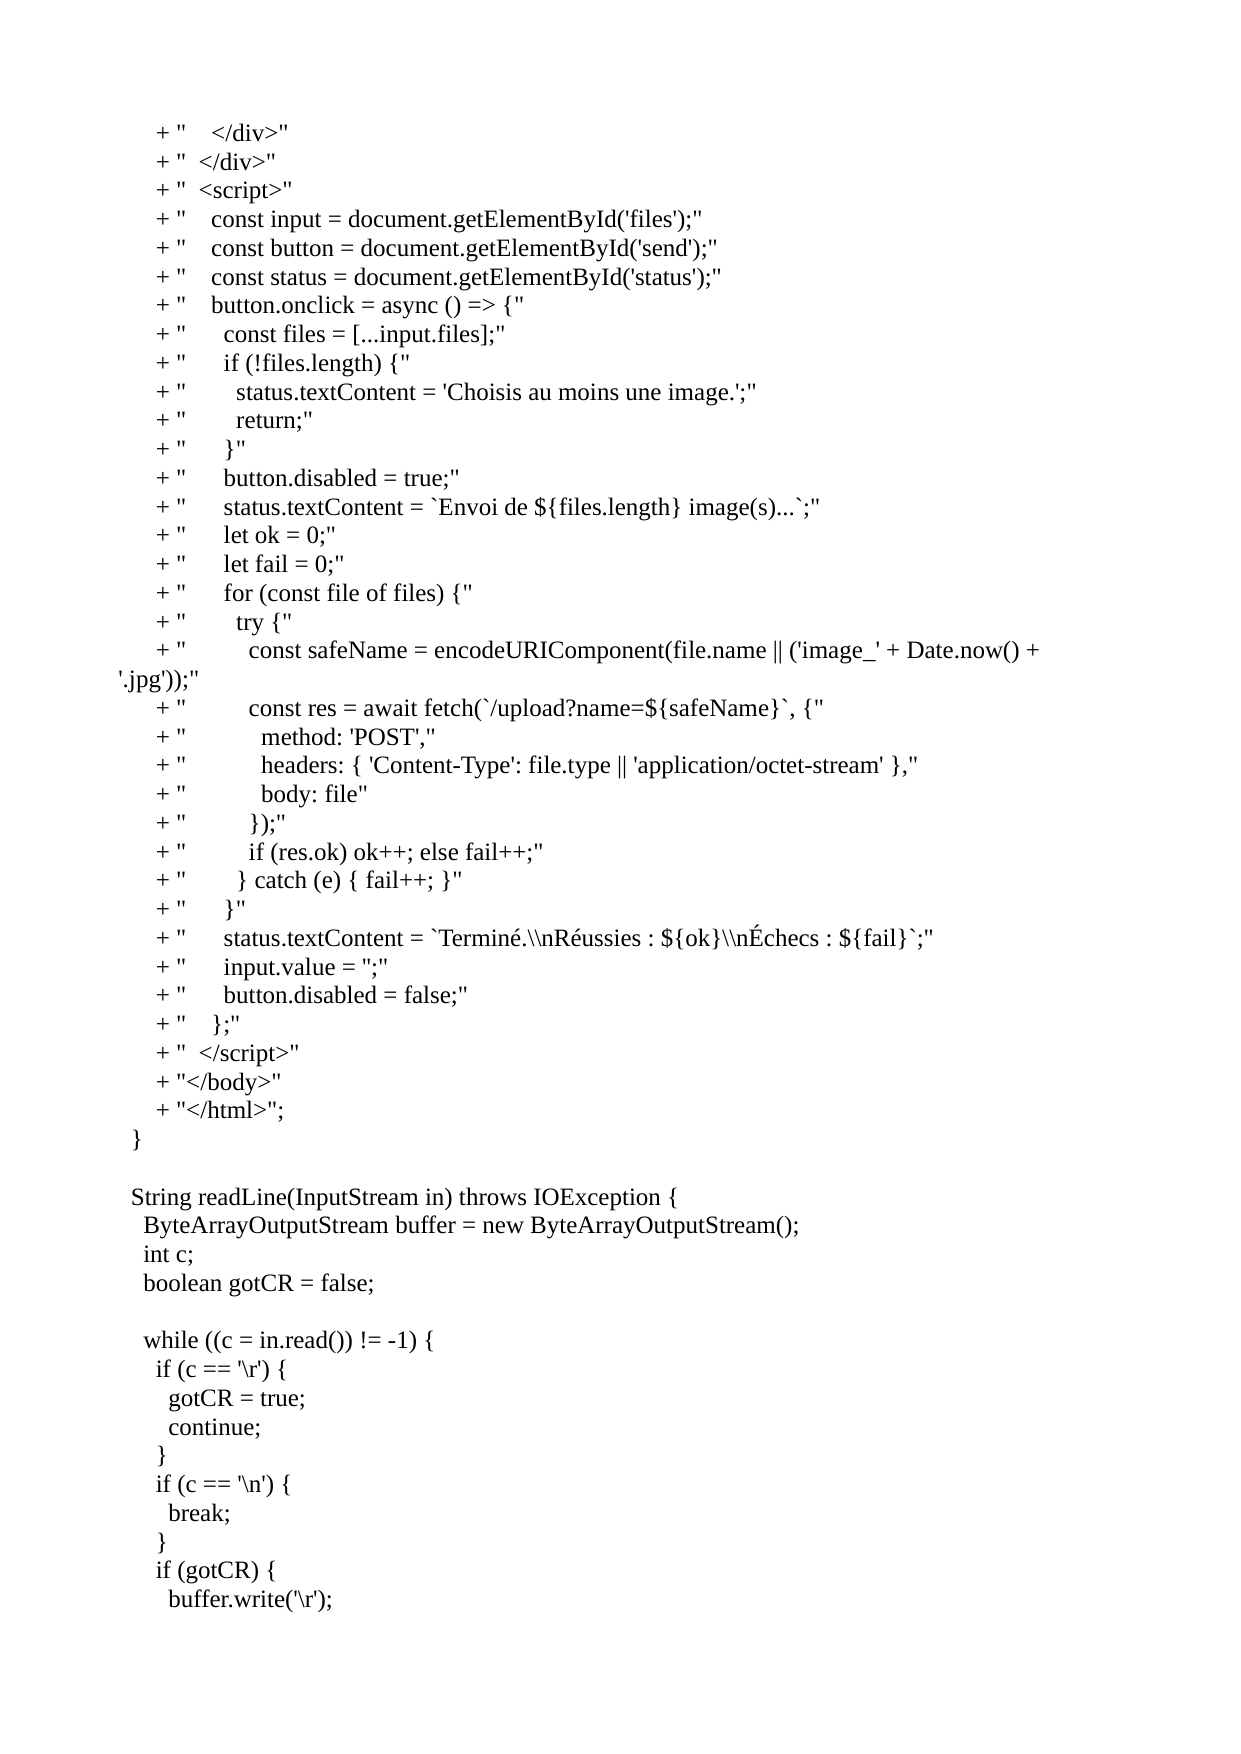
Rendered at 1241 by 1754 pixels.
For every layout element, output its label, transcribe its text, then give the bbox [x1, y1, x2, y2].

text + " };" [118, 1009, 1122, 1038]
text + " const button = document.getElementById('send');" [118, 233, 1122, 262]
text } [118, 1124, 1122, 1153]
text + " button.disabled = false;" [118, 981, 1122, 1009]
text + " input.value = '';" [118, 952, 1122, 981]
text buffer.write('\r'); [118, 1584, 1122, 1613]
text ByteArrayOutputStream buffer = new ByteArrayOutputStream(); [118, 1211, 1122, 1239]
text } [118, 1527, 1122, 1556]
text + "</body>" [118, 1067, 1122, 1096]
text + " headers: { 'Content-Type': file.type || 'application/octet-stream' }," [118, 751, 1122, 779]
text if (c == '\n') { [118, 1469, 1122, 1498]
text + " }" [118, 894, 1122, 923]
text gotCR = true; [118, 1383, 1122, 1412]
text + " button.disabled = true;" [118, 463, 1122, 492]
text + " let fail = 0;" [118, 549, 1122, 578]
text + " </script>" [118, 1038, 1122, 1067]
text + " const res = await fetch(`/upload?name=${safeName}`, {" [118, 693, 1122, 722]
text + " button.onclick = async () => {" [118, 291, 1122, 319]
text + " }" [118, 434, 1122, 463]
text if (c == '\r') { [118, 1354, 1122, 1383]
text + " return;" [118, 406, 1122, 434]
text boolean gotCR = false; [118, 1268, 1122, 1297]
text + " if (!files.length) {" [118, 348, 1122, 377]
text + " const files = [...input.files];" [118, 319, 1122, 348]
text int c; [118, 1239, 1122, 1268]
text + " status.textContent = `Envoi de ${files.length} image(s)...`;" [118, 492, 1122, 521]
text break; [118, 1498, 1122, 1527]
text + " body: file" [118, 779, 1122, 808]
text continue; [118, 1412, 1122, 1441]
text + " try {" [118, 607, 1122, 636]
text + " method: 'POST'," [118, 722, 1122, 751]
text + " let ok = 0;" [118, 521, 1122, 549]
text + " status.textContent = `Terminé.\\nRéussies : ${ok}\\nÉchecs : ${fail}`;" [118, 923, 1122, 952]
text + " for (const file of files) {" [118, 578, 1122, 607]
text + " </div>" [118, 118, 1122, 147]
text + " const status = document.getElementById('status');" [118, 262, 1122, 291]
text + " });" [118, 808, 1122, 837]
text + " </div>" [118, 147, 1122, 176]
text while ((c = in.read()) != -1) { [118, 1326, 1122, 1354]
text + "</html>"; [118, 1096, 1122, 1124]
text + " <script>" [118, 176, 1122, 204]
text + " if (res.ok) ok++; else fail++;" [118, 837, 1122, 866]
text } [118, 1441, 1122, 1469]
text + " } catch (e) { fail++; }" [118, 866, 1122, 894]
text + " const input = document.getElementById('files');" [118, 204, 1122, 233]
text String readLine(InputStream in) throws IOException { [118, 1182, 1122, 1211]
text + " status.textContent = 'Choisis au moins une image.';" [118, 377, 1122, 406]
text + " const safeName = encodeURIComponent(file.name || ('image_' + Date.now() + '.jpg'));" [118, 636, 1122, 693]
text if (gotCR) { [118, 1556, 1122, 1584]
